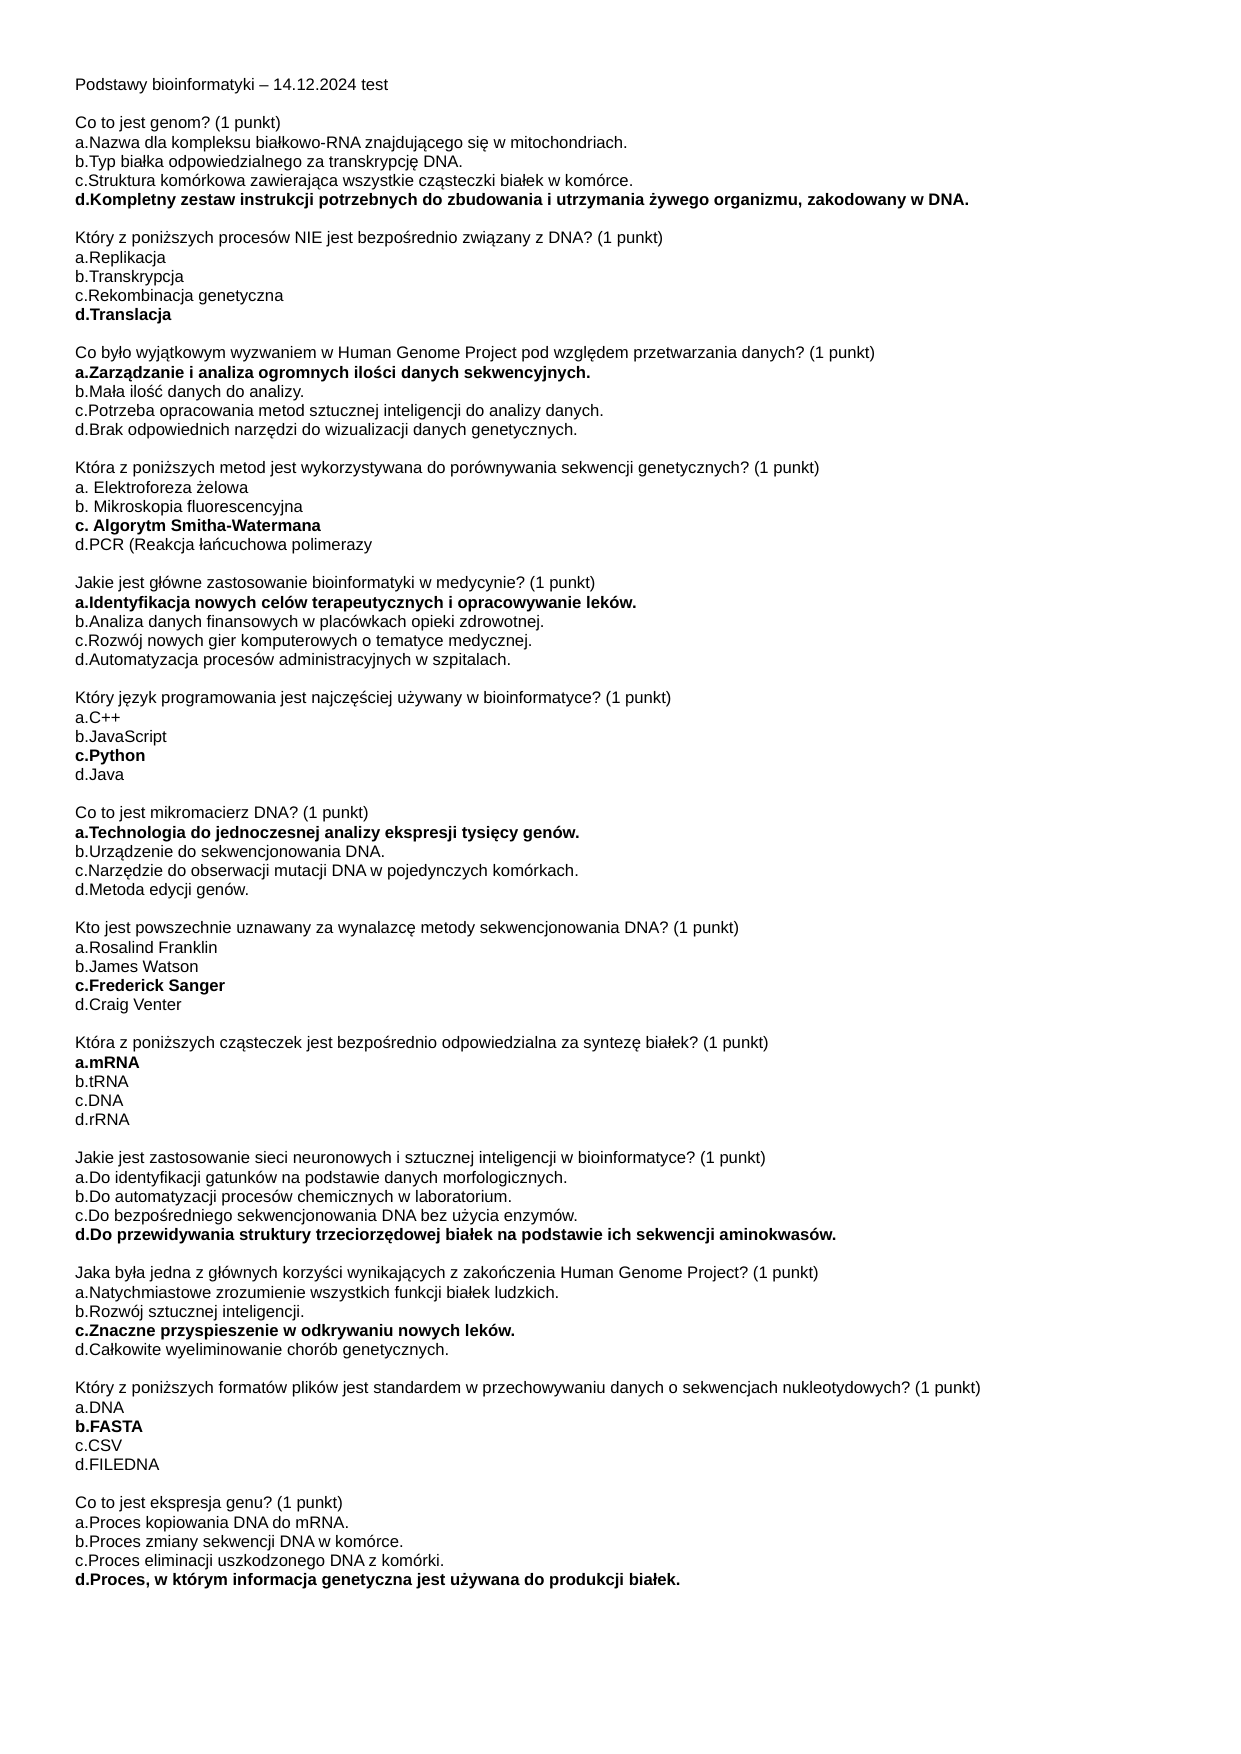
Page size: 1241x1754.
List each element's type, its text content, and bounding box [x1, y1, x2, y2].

text d.Craig Venter [75, 995, 1166, 1014]
text d.PCR (Reakcja łańcuchowa polimerazy [75, 535, 1166, 554]
text c.Frederick Sanger [75, 976, 1166, 995]
text Co było wyjątkowym wyzwaniem w Human Genome Project pod względem przetwarzania danych? (1 punkt) [75, 343, 1166, 362]
text c.CSV [75, 1436, 1166, 1455]
text d.Translacja [75, 305, 1166, 324]
text Jaka była jedna z głównych korzyści wynikających z zakończenia Human Genome Project? (1 punkt) [75, 1263, 1166, 1282]
text d.Do przewidywania struktury trzeciorzędowej białek na podstawie ich sekwencji aminokwasów. [75, 1225, 1166, 1244]
text c.DNA [75, 1091, 1166, 1110]
text a.mRNA [75, 1052, 1166, 1072]
text a.Rosalind Franklin [75, 937, 1166, 957]
text d.Java [75, 765, 1166, 784]
text b.FASTA [75, 1417, 1166, 1436]
text d.FILEDNA [75, 1455, 1166, 1474]
text a.C++ [75, 707, 1166, 727]
text d.Metoda edycji genów. [75, 880, 1166, 899]
text d.Automatyzacja procesów administracyjnych w szpitalach. [75, 650, 1166, 669]
text d.Brak odpowiednich narzędzi do wizualizacji danych genetycznych. [75, 420, 1166, 439]
text Który z poniższych formatów plików jest standardem w przechowywaniu danych o sekwencjach nukleotydowych? (1 punkt) [75, 1378, 1166, 1397]
text c.Rekombinacja genetyczna [75, 286, 1166, 305]
text b.Urządzenie do sekwencjonowania DNA. [75, 842, 1166, 861]
text Kto jest powszechnie uznawany za wynalazcę metody sekwencjonowania DNA? (1 punkt) [75, 918, 1166, 937]
text a.Identyfikacja nowych celów terapeutycznych i opracowywanie leków. [75, 592, 1166, 612]
text Co to jest ekspresja genu? (1 punkt) [75, 1493, 1166, 1512]
text c.Do bezpośredniego sekwencjonowania DNA bez użycia enzymów. [75, 1206, 1166, 1225]
text d.Proces, w którym informacja genetyczna jest używana do produkcji białek. [75, 1570, 1166, 1589]
text Co to jest mikromacierz DNA? (1 punkt) [75, 803, 1166, 822]
text Co to jest genom? (1 punkt) [75, 113, 1166, 132]
text Która z poniższych cząsteczek jest bezpośrednio odpowiedzialna za syntezę białek? (1 punkt) [75, 1033, 1166, 1052]
text c.Znaczne przyspieszenie w odkrywaniu nowych leków. [75, 1321, 1166, 1340]
text a.Do identyfikacji gatunków na podstawie danych morfologicznych. [75, 1167, 1166, 1187]
text c.Rozwój nowych gier komputerowych o tematyce medycznej. [75, 631, 1166, 650]
text d.Całkowite wyeliminowanie chorób genetycznych. [75, 1340, 1166, 1359]
text b.tRNA [75, 1072, 1166, 1091]
text b. Mikroskopia fluorescencyjna [75, 497, 1166, 516]
text Podstawy bioinformatyki – 14.12.2024 test [75, 75, 1166, 94]
text Który z poniższych procesów NIE jest bezpośrednio związany z DNA? (1 punkt) [75, 228, 1166, 247]
text a.DNA [75, 1397, 1166, 1417]
text b.Analiza danych finansowych w placówkach opieki zdrowotnej. [75, 612, 1166, 631]
text c.Narzędzie do obserwacji mutacji DNA w pojedynczych komórkach. [75, 861, 1166, 880]
text b.Transkrypcja [75, 267, 1166, 286]
text a.Nazwa dla kompleksu białkowo-RNA znajdującego się w mitochondriach. [75, 132, 1166, 152]
text b.Typ białka odpowiedzialnego za transkrypcję DNA. [75, 152, 1166, 171]
text Jakie jest główne zastosowanie bioinformatyki w medycynie? (1 punkt) [75, 573, 1166, 592]
text c.Struktura komórkowa zawierająca wszystkie cząsteczki białek w komórce. [75, 171, 1166, 190]
text d.Kompletny zestaw instrukcji potrzebnych do zbudowania i utrzymania żywego organizmu, zakodowany w DNA. [75, 190, 1166, 209]
text b.James Watson [75, 957, 1166, 976]
text c.Proces eliminacji uszkodzonego DNA z komórki. [75, 1551, 1166, 1570]
text b.Proces zmiany sekwencji DNA w komórce. [75, 1532, 1166, 1551]
text c.Python [75, 746, 1166, 765]
text Która z poniższych metod jest wykorzystywana do porównywania sekwencji genetycznych? (1 punkt) [75, 458, 1166, 477]
text a.Natychmiastowe zrozumienie wszystkich funkcji białek ludzkich. [75, 1282, 1166, 1302]
text b.Mała ilość danych do analizy. [75, 382, 1166, 401]
text b.JavaScript [75, 727, 1166, 746]
text b.Do automatyzacji procesów chemicznych w laboratorium. [75, 1187, 1166, 1206]
text Który język programowania jest najczęściej używany w bioinformatyce? (1 punkt) [75, 688, 1166, 707]
text Jakie jest zastosowanie sieci neuronowych i sztucznej inteligencji w bioinformatyce? (1 punkt) [75, 1148, 1166, 1167]
text a.Technologia do jednoczesnej analizy ekspresji tysięcy genów. [75, 822, 1166, 842]
text c. Algorytm Smitha-Watermana [75, 516, 1166, 535]
text a.Replikacja [75, 247, 1166, 267]
text a.Zarządzanie i analiza ogromnych ilości danych sekwencyjnych. [75, 362, 1166, 382]
text a. Elektroforeza żelowa [75, 477, 1166, 497]
text c.Potrzeba opracowania metod sztucznej inteligencji do analizy danych. [75, 401, 1166, 420]
text a.Proces kopiowania DNA do mRNA. [75, 1512, 1166, 1532]
text b.Rozwój sztucznej inteligencji. [75, 1302, 1166, 1321]
text d.rRNA [75, 1110, 1166, 1129]
